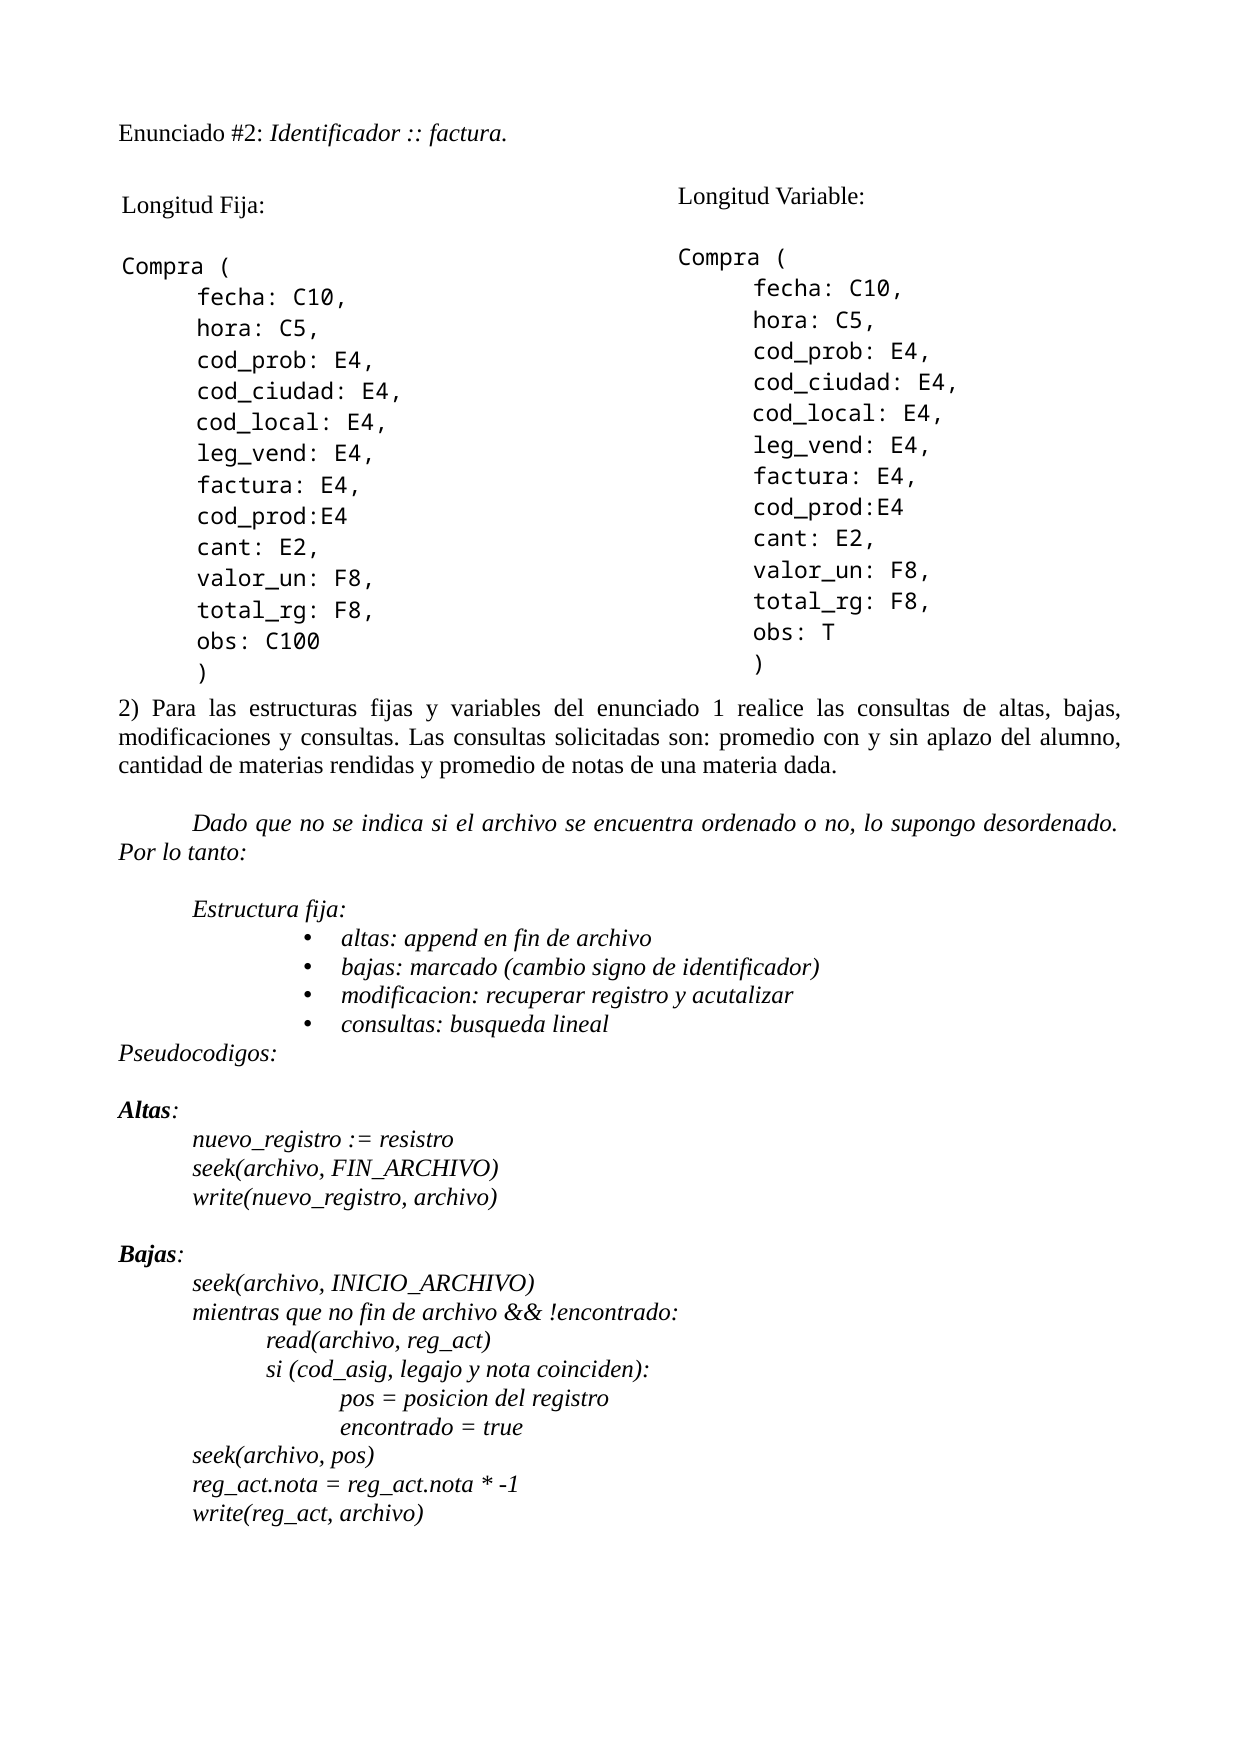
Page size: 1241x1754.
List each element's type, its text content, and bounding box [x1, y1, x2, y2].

text write(reg_act, archivo) [118, 1498, 1122, 1527]
text Dado que no se indica si el archivo se encuentra ordenado o no, lo supongo desordenado. Por lo tanto: [118, 808, 1122, 866]
text Altas: [118, 1096, 1122, 1124]
text seek(archivo, FIN_ARCHIVO) [118, 1153, 1122, 1182]
text Bajas: [118, 1239, 1122, 1268]
text mientras que no fin de archivo && !encontrado: [118, 1297, 1122, 1326]
text Enunciado #2: Identificador :: factura. [118, 118, 1122, 147]
text write(nuevo_registro, archivo) [118, 1182, 1122, 1211]
list consultas: busqueda lineal [303, 1009, 1122, 1038]
text Estructura fija: [118, 894, 1122, 923]
text nuevo_registro := resistro [118, 1124, 1122, 1153]
list modificacion: recuperar registro y acutalizar [303, 981, 1122, 1009]
text encontrado = true [118, 1412, 1122, 1441]
list bajas: marcado (cambio signo de identificador) [303, 952, 1122, 981]
text 2) Para las estructuras fijas y variables del enunciado 1 realice las consultas de altas, bajas, modificaciones y consultas. Las consultas solicitadas son: promedio con y sin aplazo del alumno, cantidad de materias rendidas y promedio de notas de una materia dada. [118, 693, 1122, 779]
text reg_act.nota = reg_act.nota * -1 [118, 1469, 1122, 1498]
text read(archivo, reg_act) [118, 1326, 1122, 1354]
text pos = posicion del registro [118, 1383, 1122, 1412]
text seek(archivo, INICIO_ARCHIVO) [118, 1268, 1122, 1297]
text seek(archivo, pos) [118, 1441, 1122, 1469]
text si (cod_asig, legajo y nota coinciden): [118, 1354, 1122, 1383]
list altas: append en fin de archivo [303, 923, 1122, 952]
text Pseudocodigos: [118, 1038, 1122, 1067]
